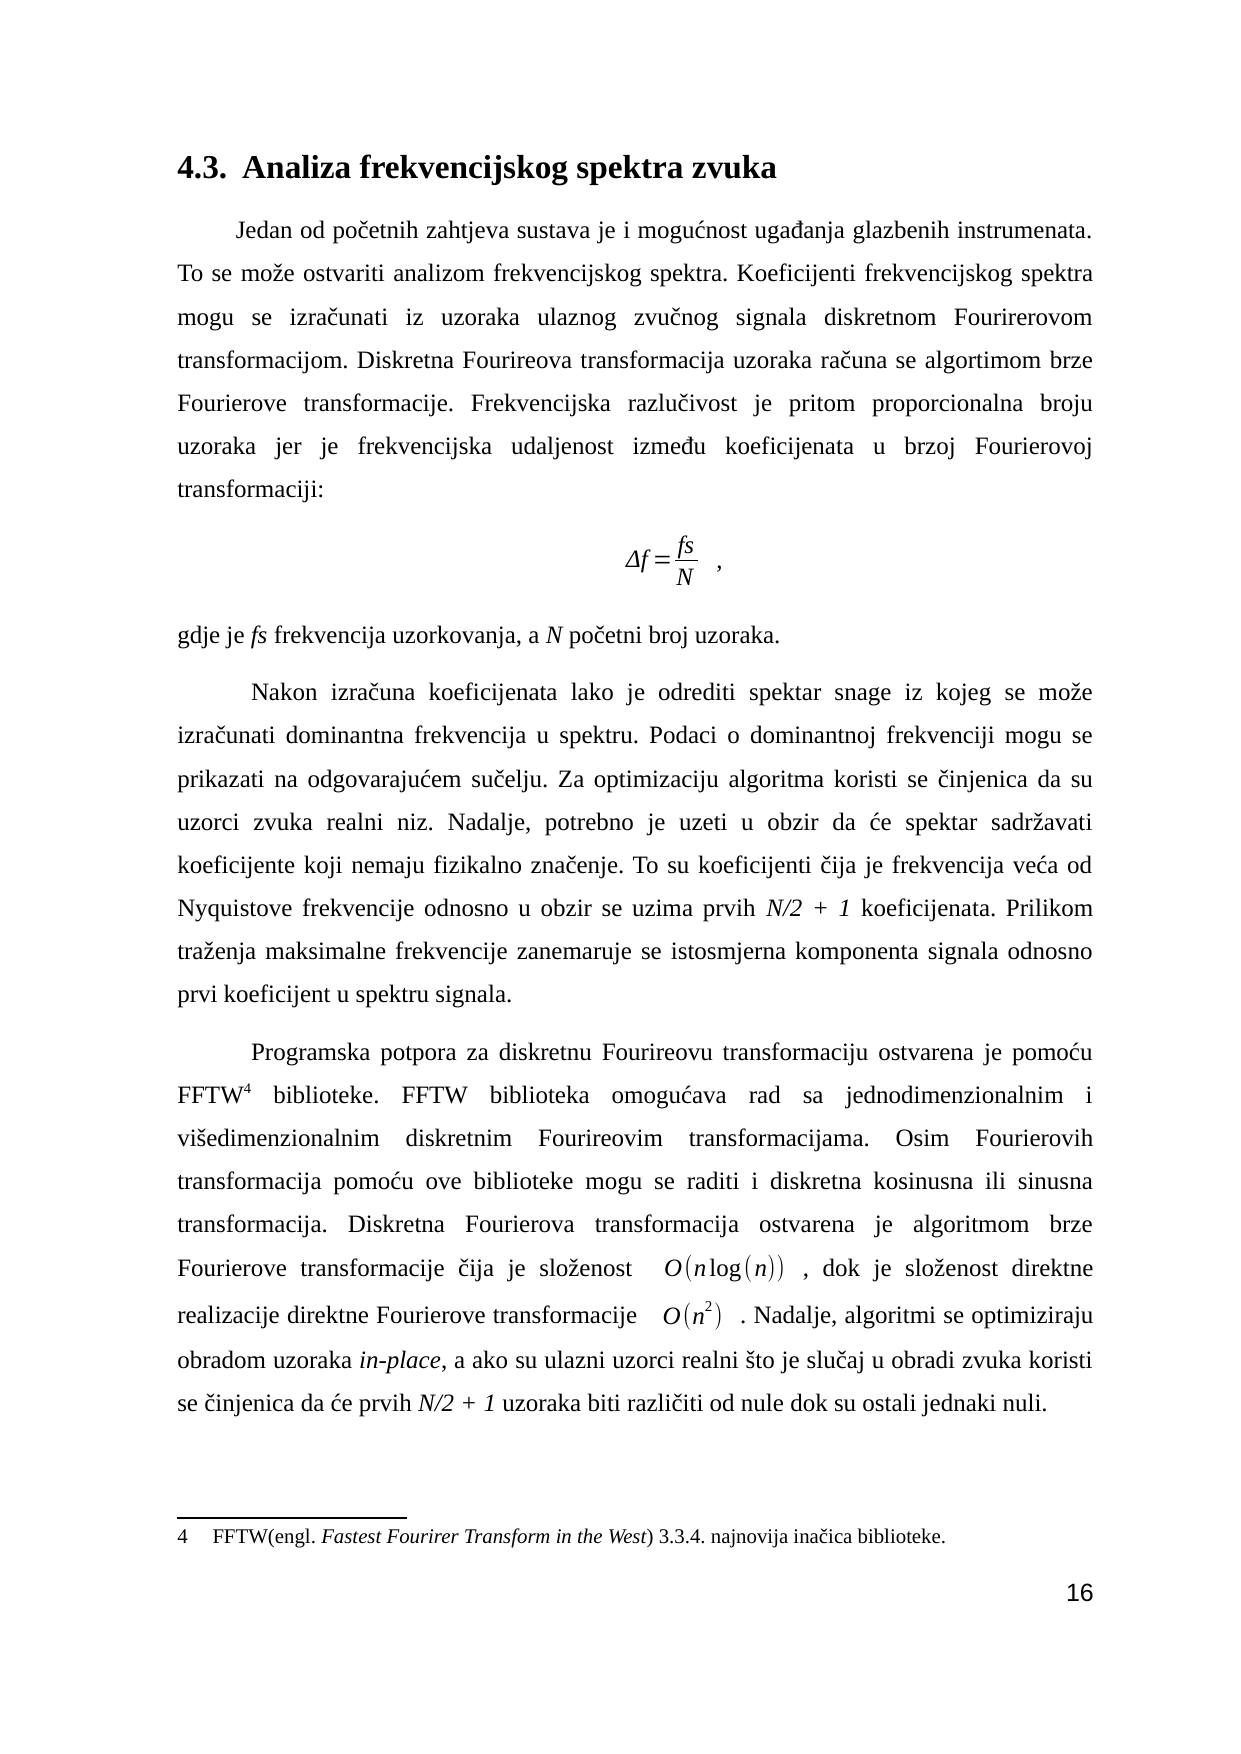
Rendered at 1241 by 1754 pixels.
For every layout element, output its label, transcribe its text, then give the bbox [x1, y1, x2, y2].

text Programska potpora za diskretnu Fourireovu transformaciju ostvarena je pomoću FFTW biblioteke. FFTW biblioteka omogućava rad sa jednodimenzionalnim i višedimenzionalnim diskretnim Fourireovim transformacijama. Osim Fourierovih transformacija pomoću ove biblioteke mogu se raditi i diskretna kosinusna ili sinusna transformacija. Diskretna Fourierova transformacija ostvarena je algoritmom brze Fourierove transformacije čija je složenost , dok je složenost direktne realizacije direktne Fourierove transformacije . Nadalje, algoritmi se optimiziraju obradom uzoraka in-place, a ako su ulazni uzorci realni što je slučaj u obradi zvuka koristi se činjenica da će prvih N/2 + 1 uzoraka biti različiti od nule dok su ostali jednaki nuli. [177, 1037, 1093, 1417]
subtitle 4.3. Analiza frekvencijskog spektra zvuka [177, 147, 1093, 185]
text Jedan od početnih zahtjeva sustava je i mogućnost ugađanja glazbenih instrumenata. To se može ostvariti analizom frekvencijskog spektra. Koeficijenti frekvencijskog spektra mogu se izračunati iz uzoraka ulaznog zvučnog signala diskretnom Fourirerovom transformacijom. Diskretna Fourireova transformacija uzoraka računa se algortimom brze Fourierove transformacije. Frekvencijska razlučivost je pritom proporcionalna broju uzoraka jer je frekvencijska udaljenost između koeficijenata u brzoj Fourierovoj transformaciji: [177, 215, 1093, 503]
text gdje je fs frekvencija uzorkovanja, a N početni broj uzoraka. [177, 620, 1093, 648]
text , [177, 532, 1093, 591]
text Nakon izračuna koeficijenata lako je odrediti spektar snage iz kojeg se može izračunati dominantna frekvencija u spektru. Podaci o dominantnoj frekvenciji mogu se prikazati na odgovarajućem sučelju. Za optimizaciju algoritma koristi se činjenica da su uzorci zvuka realni niz. Nadalje, potrebno je uzeti u obzir da će spektar sadržavati koeficijente koji nemaju fizikalno značenje. To su koeficijenti čija je frekvencija veća od Nyquistove frekvencije odnosno u obzir se uzima prvih N/2 + 1 koeficijenata. Prilikom traženja maksimalne frekvencije zanemaruje se istosmjerna komponenta signala odnosno prvi koeficijent u spektru signala. [177, 677, 1093, 1008]
text FFTW(engl. Fastest Fourirer Transform in the West) 3.3.4. najnovija inačica biblioteke. [177, 1524, 1093, 1548]
